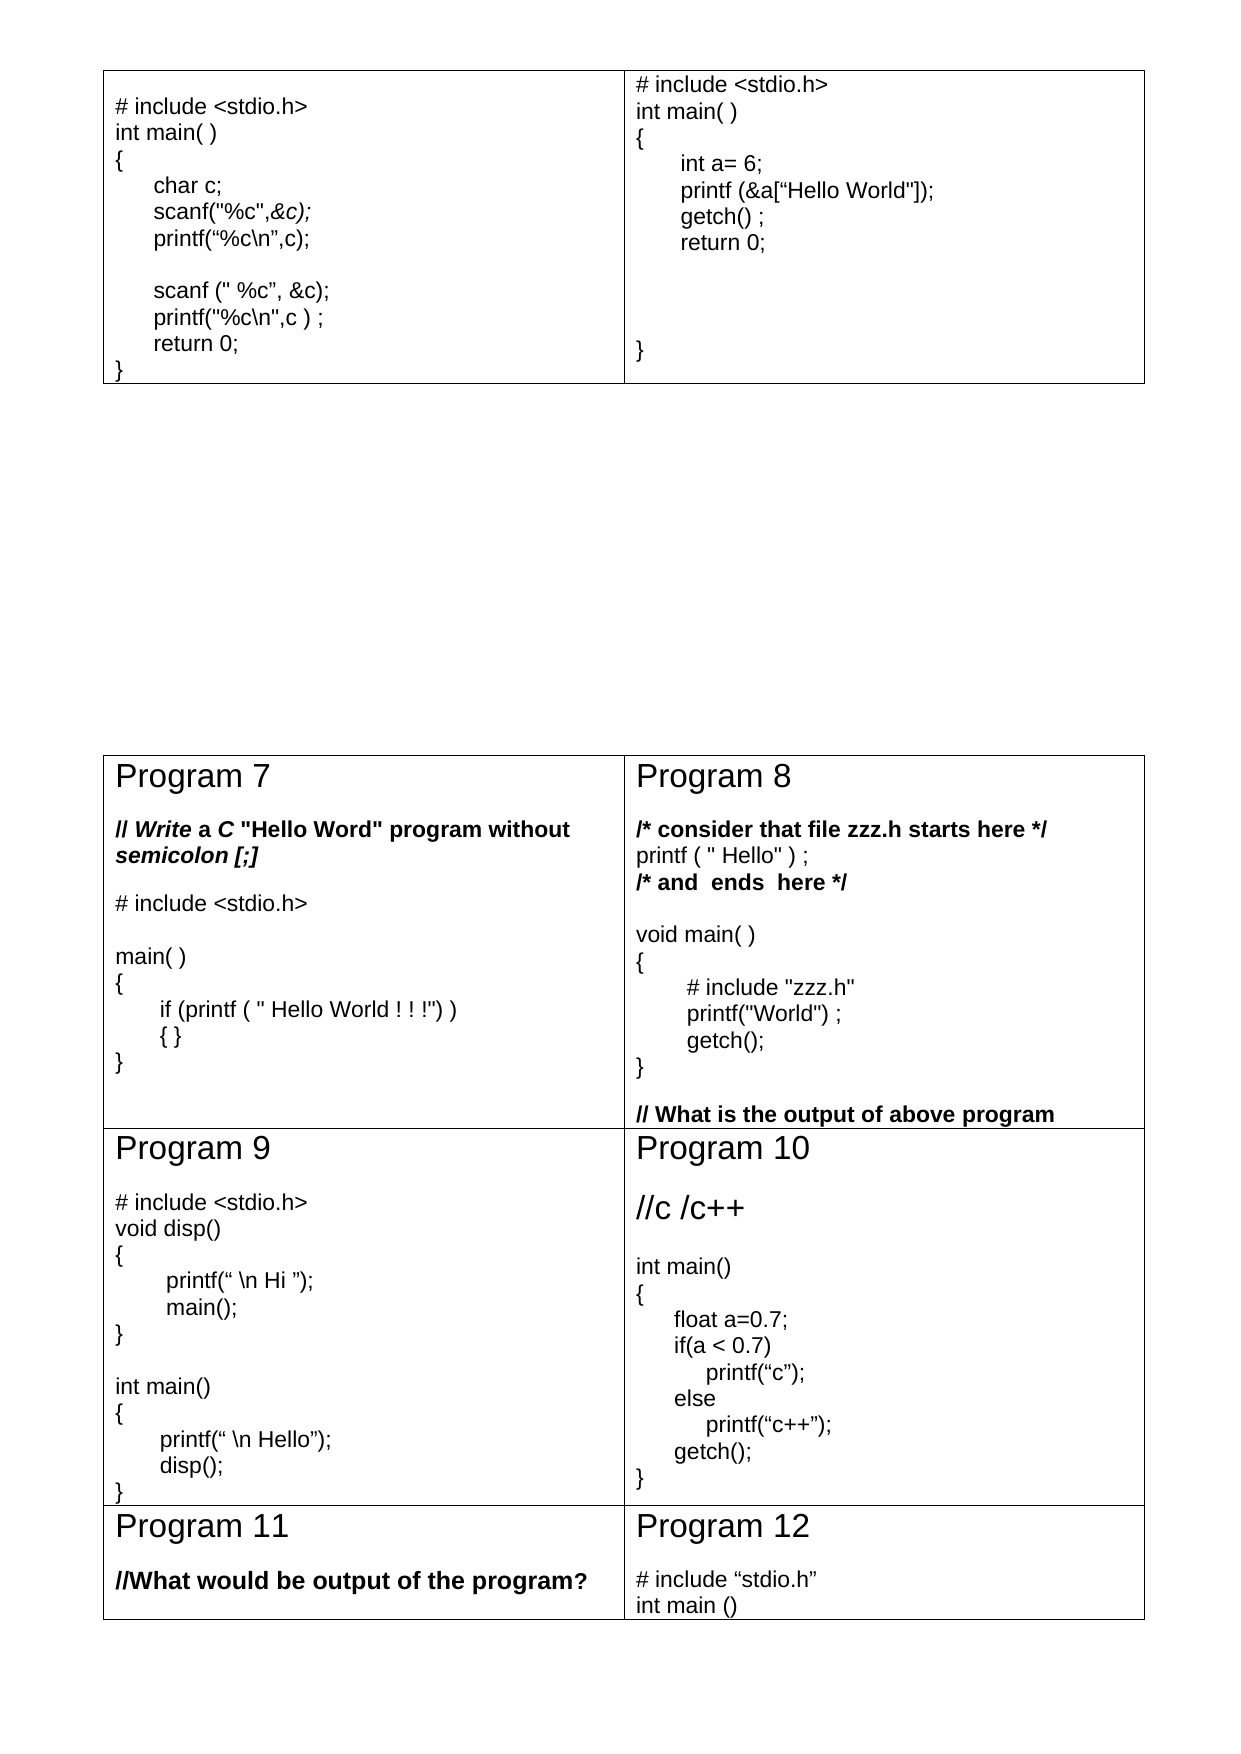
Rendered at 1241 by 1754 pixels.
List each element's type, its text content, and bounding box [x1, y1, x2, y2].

table_cell Program 9 # include <stdio.h> void disp() { printf(“ \n Hi ”); main(); } int main() { printf(“ \n Hello”); disp(); } [104, 1129, 624, 1505]
table_cell # include <stdio.h> int main( ) { int a= 6; printf (&a[“Hello World"]); getch() ; return 0; } [625, 71, 1144, 383]
table_cell Program 11 //What would be output of the program? [104, 1506, 624, 1618]
table_header Program 8 /* consider that file zzz.h starts here */ printf ( " Hello" ) ; /* and ends here */ void main( ) { # include "zzz.h" printf("World") ; getch(); } // What is the output of above program [625, 756, 1144, 1127]
table_cell Program 10 //c /c++ int main() { float a=0.7; if(a < 0.7) printf(“c”); else printf(“c++”); getch(); } [625, 1129, 1144, 1505]
table_cell Program 12 # include “stdio.h” int main () [625, 1506, 1144, 1618]
table_cell # include <stdio.h> int main( ) { char c; scanf("%c",&c); printf(“%c\n”,c); scanf (" %c”, &c); printf("%c\n",c ) ; return 0; } [104, 71, 624, 383]
table_header Program 7 // Write a C "Hello Word" program without semicolon [;] # include <stdio.h> main( ) { if (printf ( " Hello World ! ! !") ) { } } [104, 756, 624, 1127]
